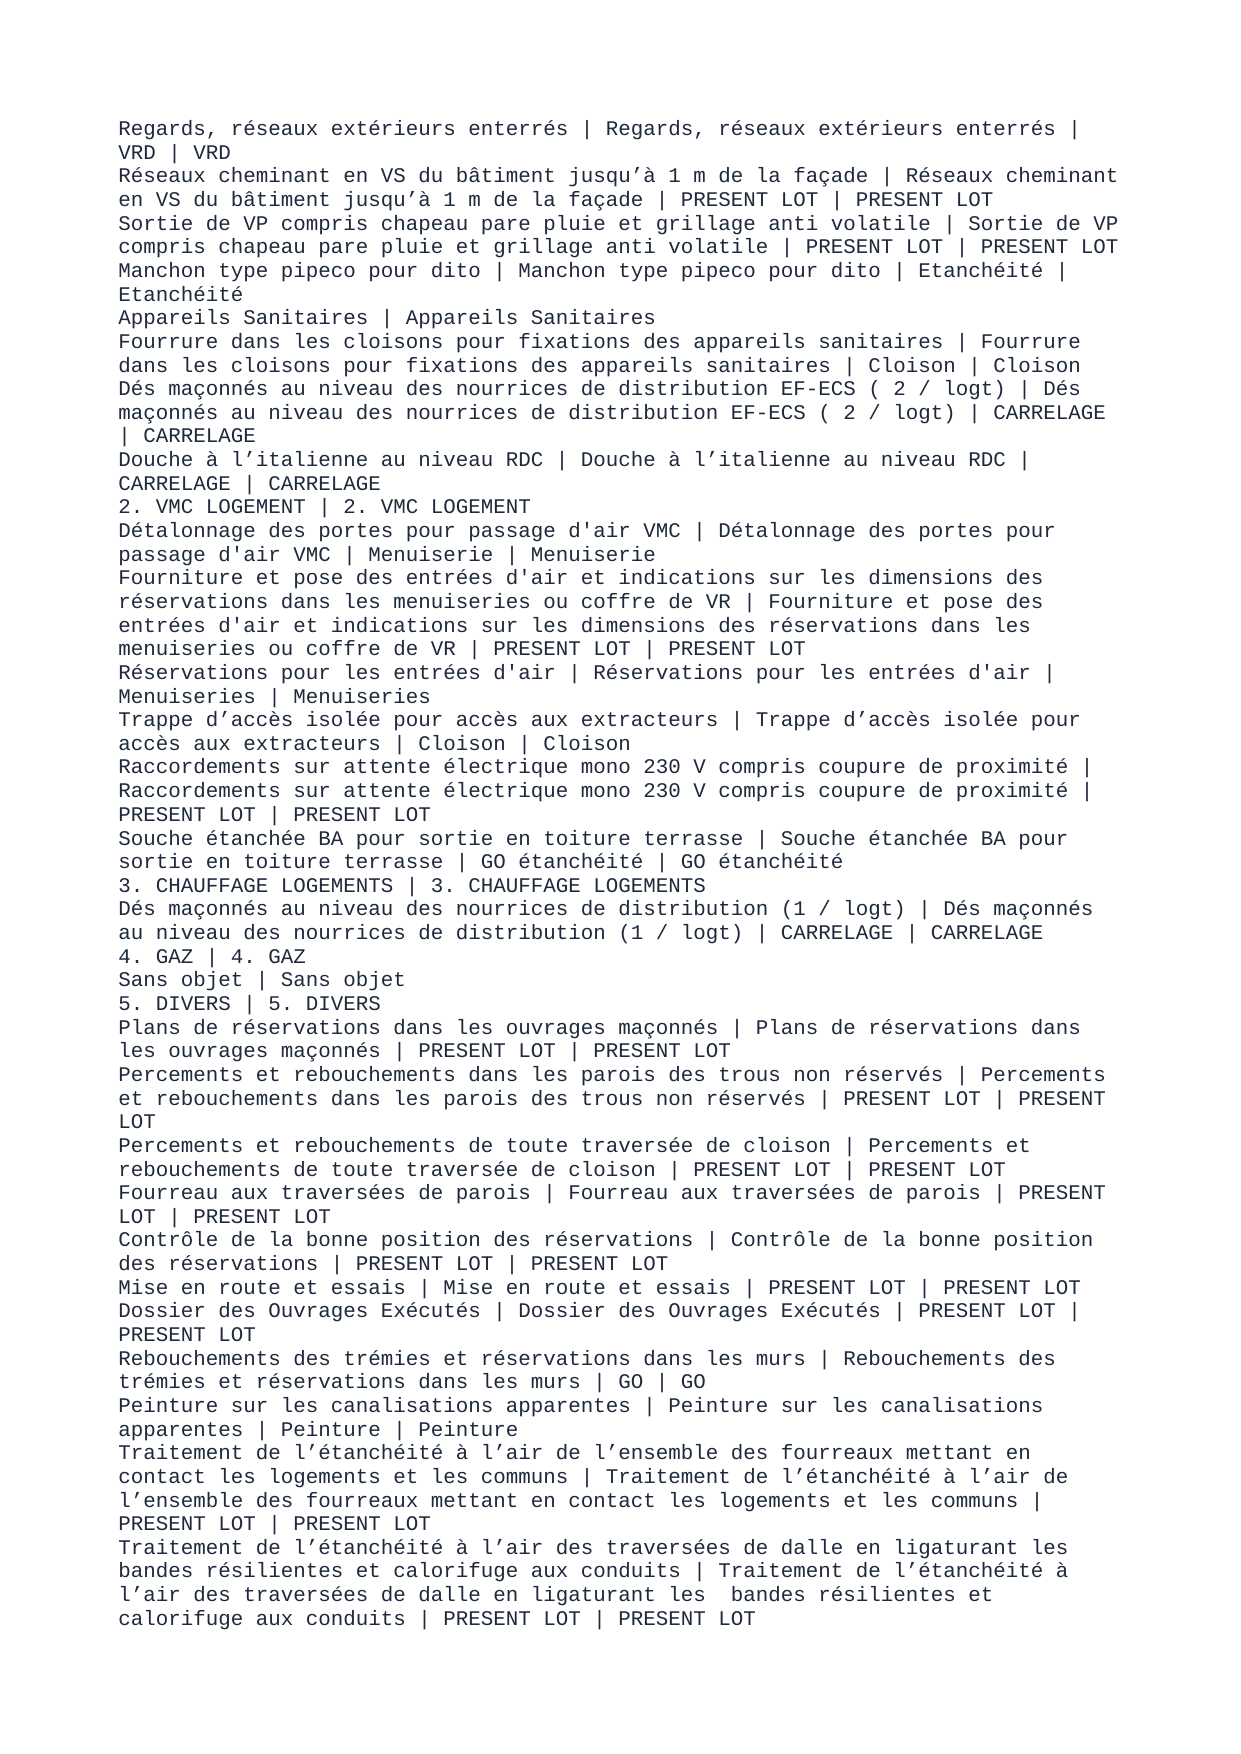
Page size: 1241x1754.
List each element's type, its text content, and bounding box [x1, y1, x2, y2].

text 2. VMC LOGEMENT | 2. VMC LOGEMENT [118, 496, 1122, 520]
text Dés maçonnés au niveau des nourrices de distribution (1 / logt) | Dés maçonnés au niveau des nourrices de distribution (1 / logt) | CARRELAGE | CARRELAGE [118, 898, 1122, 946]
text Peinture sur les canalisations apparentes | Peinture sur les canalisations apparentes | Peinture | Peinture [118, 1395, 1122, 1442]
text Douche à l’italienne au niveau RDC | Douche à l’italienne au niveau RDC | CARRELAGE | CARRELAGE [118, 449, 1122, 496]
text Réseaux cheminant en VS du bâtiment jusqu’à 1 m de la façade | Réseaux cheminant en VS du bâtiment jusqu’à 1 m de la façade | PRESENT LOT | PRESENT LOT [118, 165, 1122, 213]
text Raccordements sur attente électrique mono 230 V compris coupure de proximité | Raccordements sur attente électrique mono 230 V compris coupure de proximité | PRESENT LOT | PRESENT LOT [118, 757, 1122, 827]
text Sans objet | Sans objet [118, 969, 1122, 993]
text Dossier des Ouvrages Exécutés | Dossier des Ouvrages Exécutés | PRESENT LOT | PRESENT LOT [118, 1300, 1122, 1348]
text Fourreau aux traversées de parois | Fourreau aux traversées de parois | PRESENT LOT | PRESENT LOT [118, 1182, 1122, 1229]
text Regards, réseaux extérieurs enterrés | Regards, réseaux extérieurs enterrés | VRD | VRD [118, 118, 1122, 165]
text Réservations pour les entrées d'air | Réservations pour les entrées d'air | Menuiseries | Menuiseries [118, 662, 1122, 709]
text Fourniture et pose des entrées d'air et indications sur les dimensions des réservations dans les menuiseries ou coffre de VR | Fourniture et pose des entrées d'air et indications sur les dimensions des réservations dans les menuiseries ou coffre de VR | PRESENT LOT | PRESENT LOT [118, 567, 1122, 662]
text Dés maçonnés au niveau des nourrices de distribution EF-ECS ( 2 / logt) | Dés maçonnés au niveau des nourrices de distribution EF-ECS ( 2 / logt) | CARRELAGE | CARRELAGE [118, 378, 1122, 449]
text Manchon type pipeco pour dito | Manchon type pipeco pour dito | Etanchéité | Etanchéité [118, 260, 1122, 307]
text 4. GAZ | 4. GAZ [118, 946, 1122, 969]
text Appareils Sanitaires | Appareils Sanitaires [118, 307, 1122, 331]
text Détalonnage des portes pour passage d'air VMC | Détalonnage des portes pour passage d'air VMC | Menuiserie | Menuiserie [118, 520, 1122, 567]
text Contrôle de la bonne position des réservations | Contrôle de la bonne position des réservations | PRESENT LOT | PRESENT LOT [118, 1229, 1122, 1277]
text Sortie de VP compris chapeau pare pluie et grillage anti volatile | Sortie de VP compris chapeau pare pluie et grillage anti volatile | PRESENT LOT | PRESENT LOT [118, 213, 1122, 260]
text Traitement de l’étanchéité à l’air de l’ensemble des fourreaux mettant en contact les logements et les communs | Traitement de l’étanchéité à l’air de l’ensemble des fourreaux mettant en contact les logements et les communs | PRESENT LOT | PRESENT LOT [118, 1442, 1122, 1537]
text Plans de réservations dans les ouvrages maçonnés | Plans de réservations dans les ouvrages maçonnés | PRESENT LOT | PRESENT LOT [118, 1017, 1122, 1064]
text Souche étanchée BA pour sortie en toiture terrasse | Souche étanchée BA pour sortie en toiture terrasse | GO étanchéité | GO étanchéité [118, 827, 1122, 875]
text Trappe d’accès isolée pour accès aux extracteurs | Trappe d’accès isolée pour accès aux extracteurs | Cloison | Cloison [118, 709, 1122, 757]
text 3. CHAUFFAGE LOGEMENTS | 3. CHAUFFAGE LOGEMENTS [118, 875, 1122, 898]
text Traitement de l’étanchéité à l’air des traversées de dalle en ligaturant les bandes résilientes et calorifuge aux conduits | Traitement de l’étanchéité à l’air des traversées de dalle en ligaturant les bandes résilientes et calorifuge aux conduits | PRESENT LOT | PRESENT LOT [118, 1537, 1122, 1631]
text 5. DIVERS | 5. DIVERS [118, 993, 1122, 1017]
text Percements et rebouchements dans les parois des trous non réservés | Percements et rebouchements dans les parois des trous non réservés | PRESENT LOT | PRESENT LOT [118, 1064, 1122, 1135]
text Percements et rebouchements de toute traversée de cloison | Percements et rebouchements de toute traversée de cloison | PRESENT LOT | PRESENT LOT [118, 1135, 1122, 1182]
text Fourrure dans les cloisons pour fixations des appareils sanitaires | Fourrure dans les cloisons pour fixations des appareils sanitaires | Cloison | Cloison [118, 331, 1122, 378]
text Mise en route et essais | Mise en route et essais | PRESENT LOT | PRESENT LOT [118, 1277, 1122, 1300]
text Rebouchements des trémies et réservations dans les murs | Rebouchements des trémies et réservations dans les murs | GO | GO [118, 1348, 1122, 1395]
